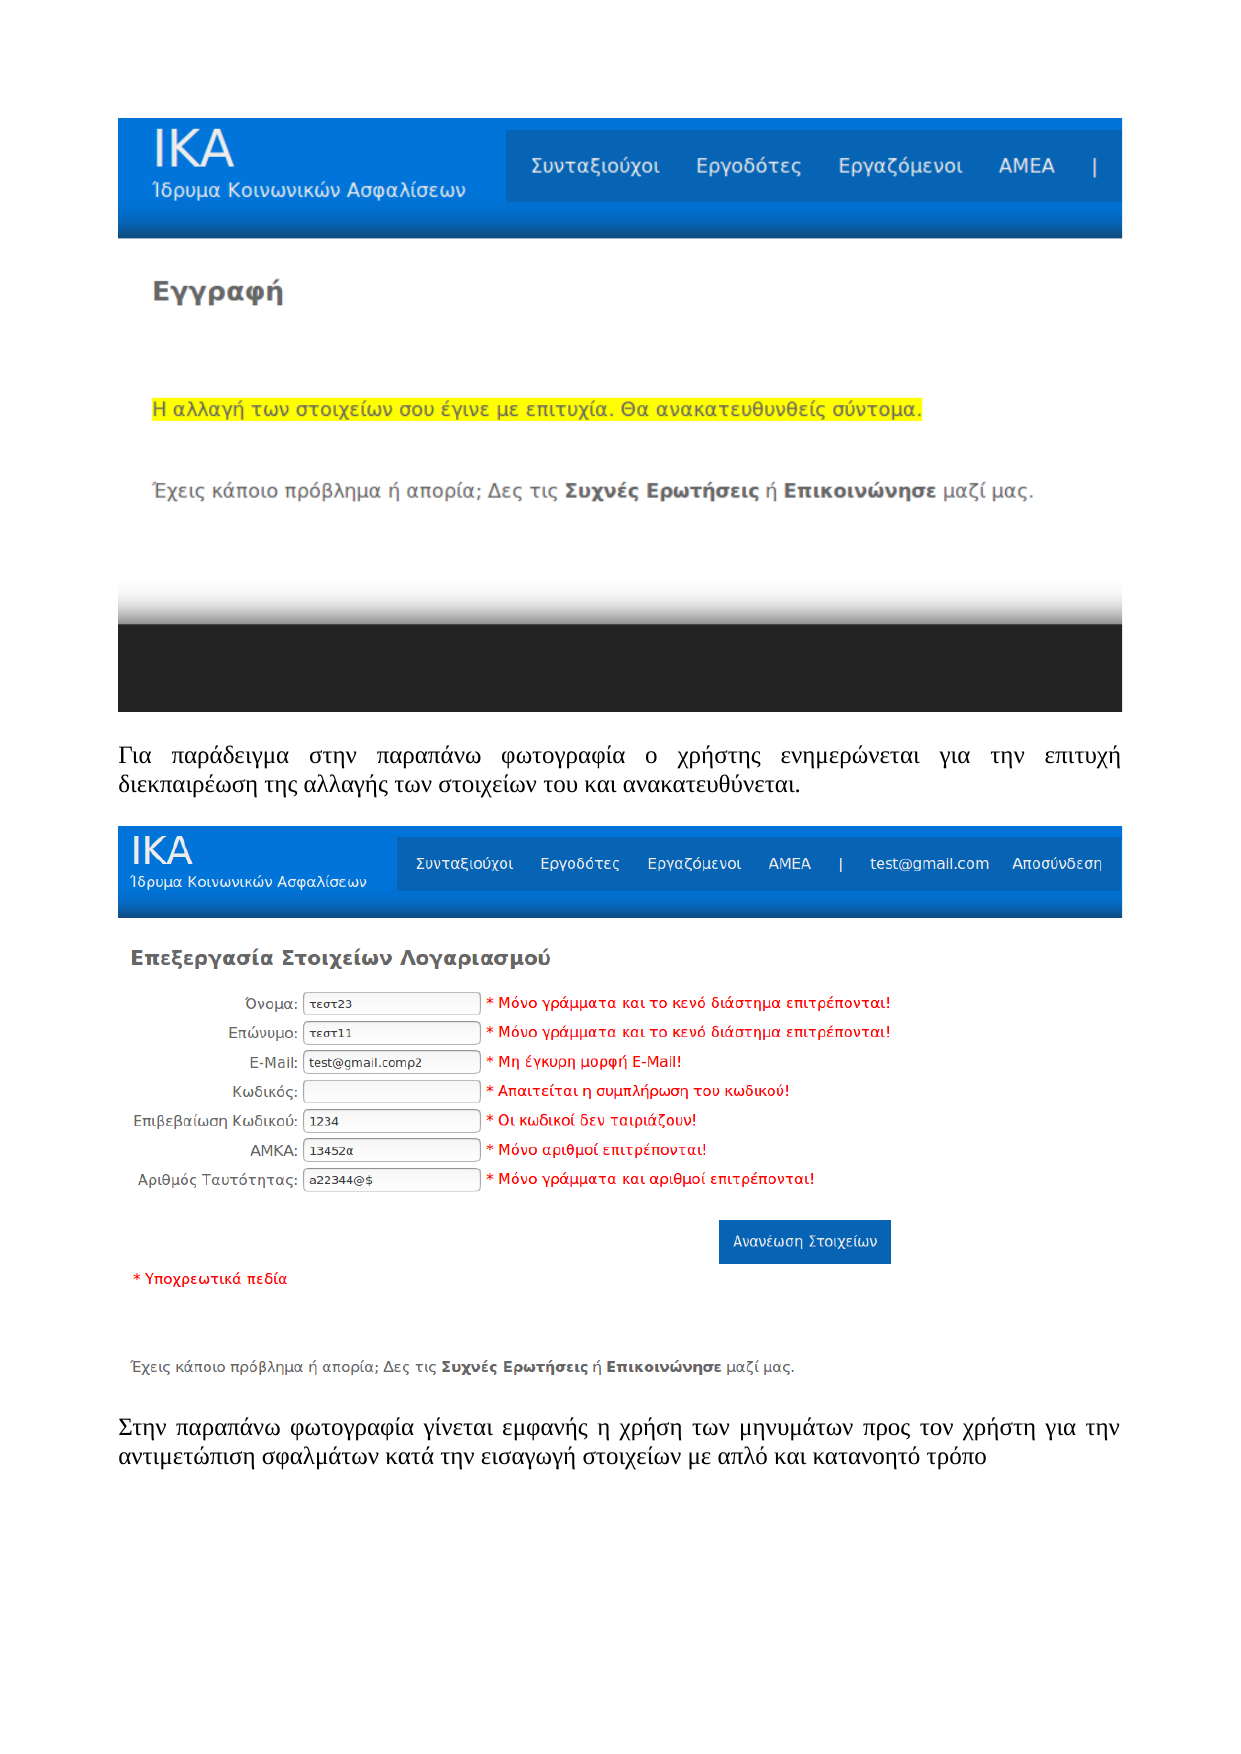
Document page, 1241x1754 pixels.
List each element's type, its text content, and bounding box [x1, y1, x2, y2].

picture [118, 118, 1123, 712]
text Στην παραπάνω φωτογραφία γίνεται εμφανής η χρήση των μηνυμάτων προς τον χρήστη για την αντιμετώπιση σφαλμάτων κατά την εισαγωγή στοιχείων με απλό και κατανοητό τρόπο [118, 1413, 1122, 1470]
text Για παράδειγμα στην παραπάνω φωτογραφία ο χρήστης ενημερώνεται για την επιτυχή διεκπαιρέωση της αλλαγής των στοιχείων του και ανακατευθύνεται. [118, 740, 1122, 797]
picture [118, 826, 1123, 1413]
